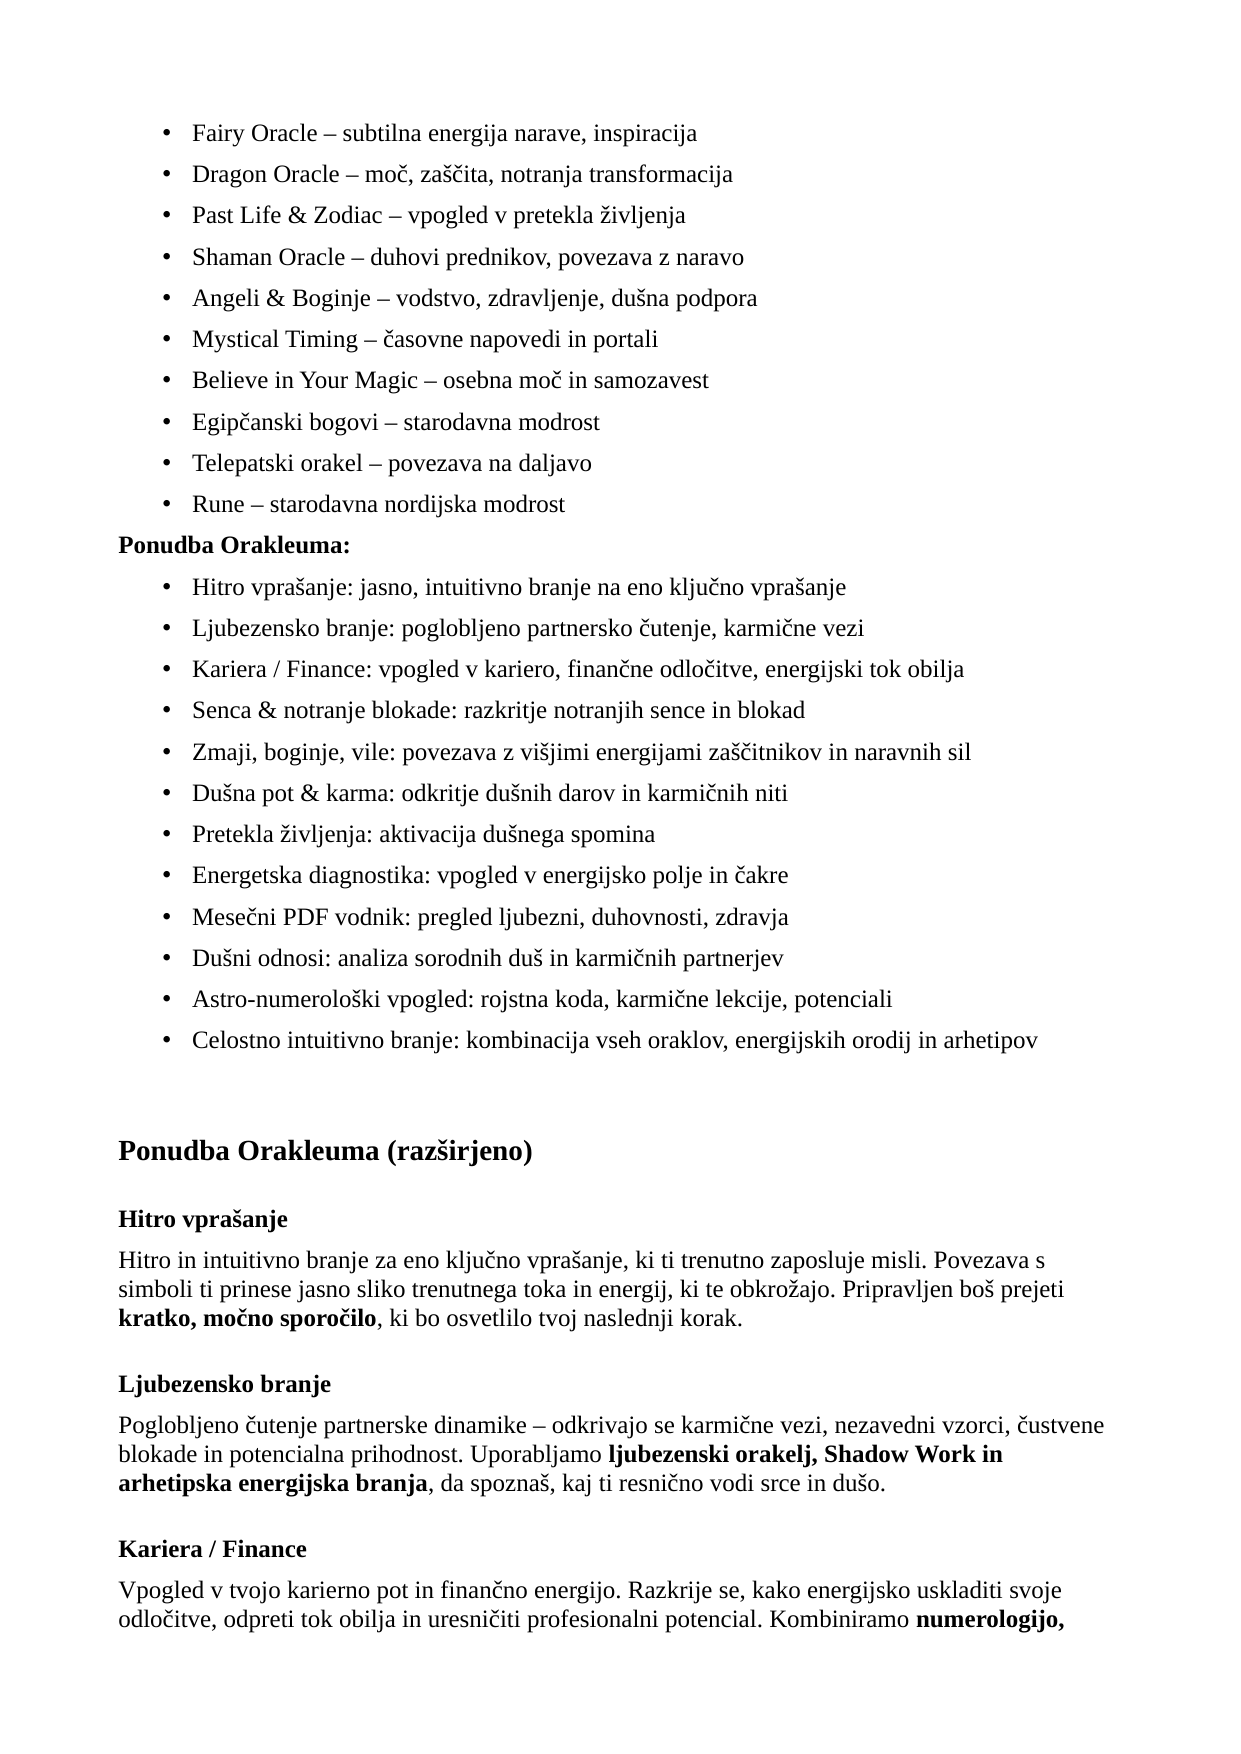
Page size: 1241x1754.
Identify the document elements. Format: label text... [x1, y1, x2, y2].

text Poglobljeno čutenje partnerske dinamike – odkrivajo se karmične vezi, nezavedni vzorci, čustvene blokade in potencialna prihodnost. Uporabljamo ljubezenski orakelj, Shadow Work in arhetipska energijska branja, da spoznaš, kaj ti resnično vodi srce in dušo. [118, 1410, 1122, 1497]
list Mystical Timing – časovne napovedi in portali [162, 324, 1122, 353]
list Energetska diagnostika: vpogled v energijsko polje in čakre [162, 861, 1122, 889]
list Hitro vprašanje: jasno, intuitivno branje na eno ključno vprašanje [162, 572, 1122, 601]
subtitle Ljubezensko branje [118, 1369, 1122, 1398]
list Kariera / Finance: vpogled v kariero, finančne odločitve, energijski tok obilja [162, 654, 1122, 683]
list Angeli & Boginje – vodstvo, zdravljenje, dušna podpora [162, 283, 1122, 312]
list Rune – starodavna nordijska modrost [162, 489, 1122, 518]
list Pretekla življenja: aktivacija dušnega spomina [162, 819, 1122, 848]
list Senca & notranje blokade: razkritje notranjih sence in blokad [162, 696, 1122, 724]
list Dušni odnosi: analiza sorodnih duš in karmičnih partnerjev [162, 943, 1122, 972]
list Mesečni PDF vodnik: pregled ljubezni, duhovnosti, zdravja [162, 902, 1122, 931]
list Dušna pot & karma: odkritje dušnih darov in karmičnih niti [162, 778, 1122, 807]
list Zmaji, boginje, vile: povezava z višjimi energijami zaščitnikov in naravnih sil [162, 737, 1122, 766]
list Astro-numerološki vpogled: rojstna koda, karmične lekcije, potenciali [162, 984, 1122, 1013]
list Past Life & Zodiac – vpogled v pretekla življenja [162, 201, 1122, 229]
subtitle Kariera / Finance [118, 1534, 1122, 1563]
text Hitro in intuitivno branje za eno ključno vprašanje, ki ti trenutno zaposluje misli. Povezava s simboli ti prinese jasno sliko trenutnega toka in energij, ki te obkrožajo. Pripravljen boš prejeti kratko, močno sporočilo, ki bo osvetlilo tvoj naslednji korak. [118, 1245, 1122, 1332]
list Dragon Oracle – moč, zaščita, notranja transformacija [162, 159, 1122, 188]
list Fairy Oracle – subtilna energija narave, inspiracija [162, 118, 1122, 147]
subtitle Ponudba Orakleuma (razširjeno) [118, 1133, 1122, 1167]
subtitle Hitro vprašanje [118, 1204, 1122, 1233]
list Egipčanski bogovi – starodavna modrost [162, 407, 1122, 436]
text Vpogled v tvojo karierno pot in finančno energijo. Razkrije se, kako energijsko uskladiti svoje odločitve, odpreti tok obilja in uresničiti profesionalni potencial. Kombiniramo numerologijo, [118, 1575, 1122, 1633]
list Ljubezensko branje: poglobljeno partnersko čutenje, karmične vezi [162, 613, 1122, 642]
list Telepatski orakel – povezava na daljavo [162, 448, 1122, 477]
list Believe in Your Magic – osebna moč in samozavest [162, 366, 1122, 394]
text Ponudba Orakleuma: [118, 531, 1122, 559]
list Celostno intuitivno branje: kombinacija vseh oraklov, energijskih orodij in arhetipov [162, 1026, 1122, 1054]
list Shaman Oracle – duhovi prednikov, povezava z naravo [162, 242, 1122, 271]
